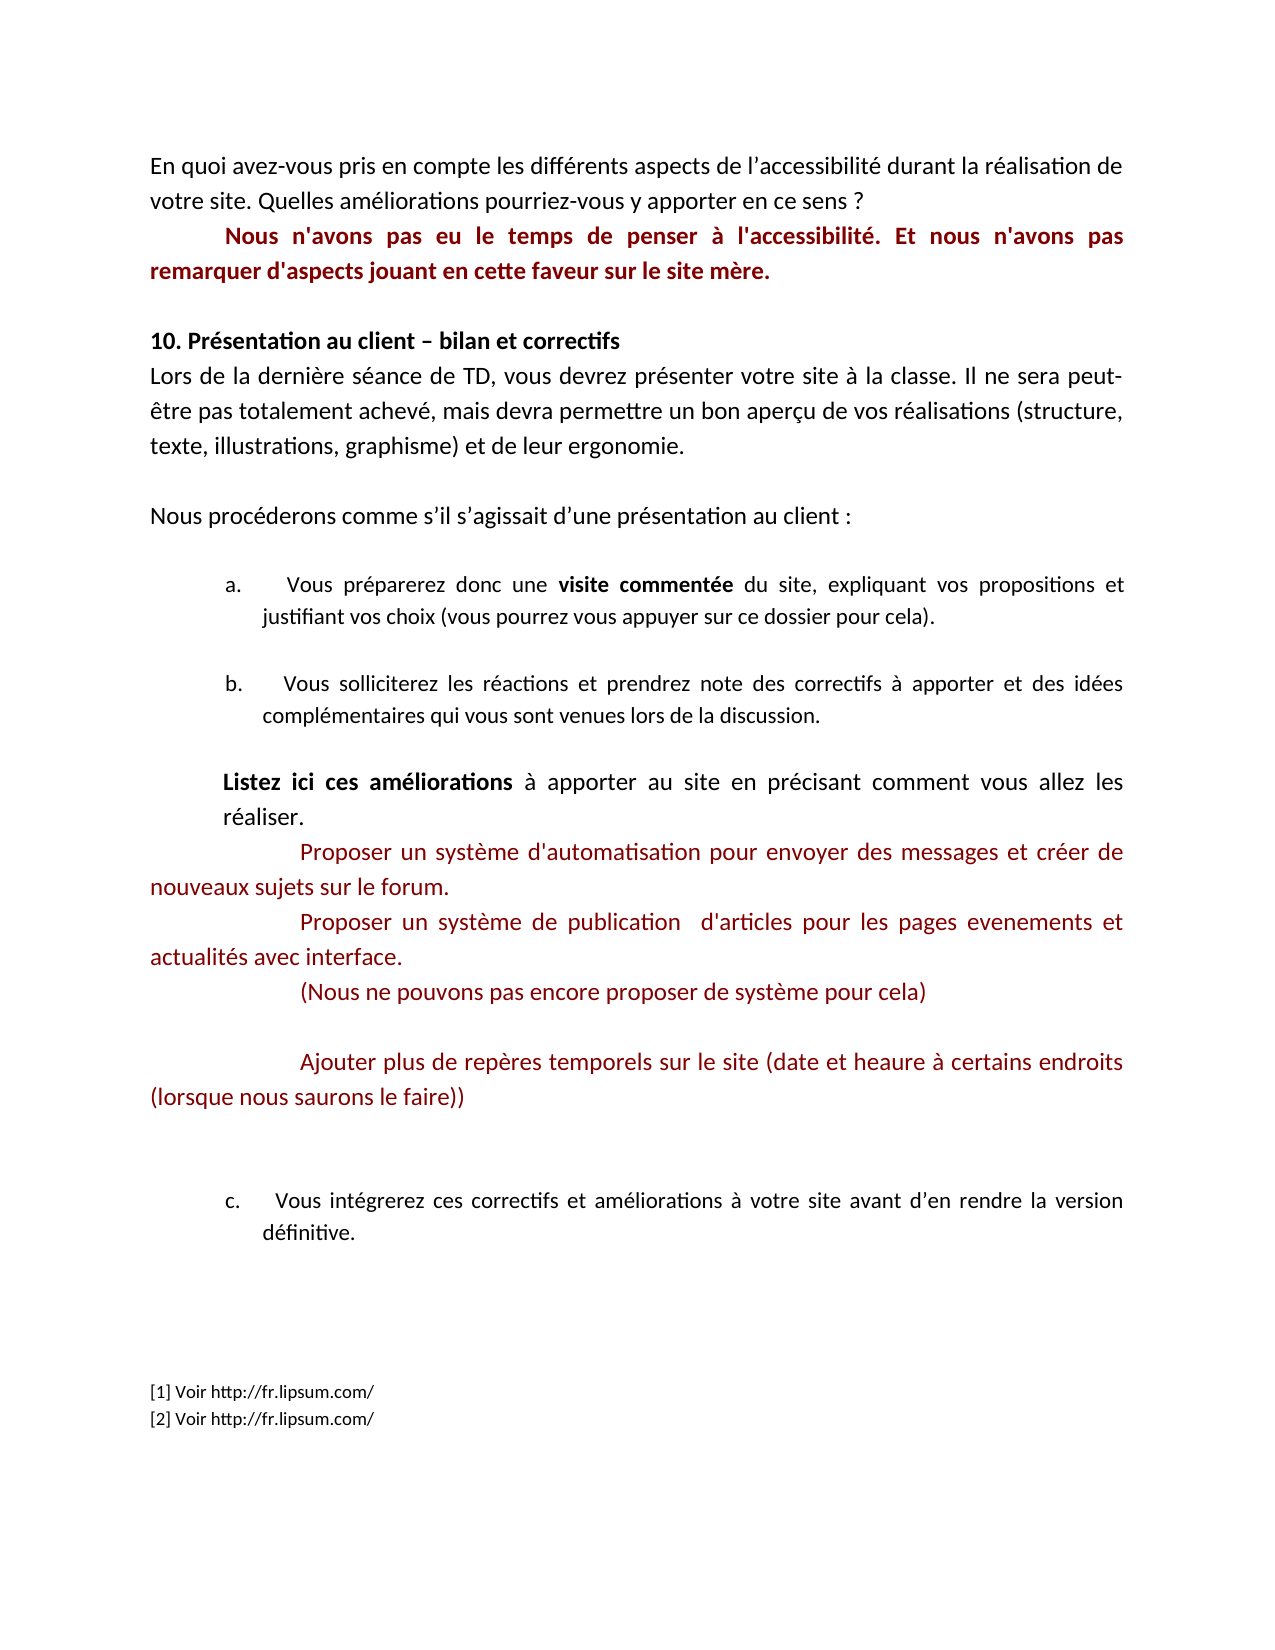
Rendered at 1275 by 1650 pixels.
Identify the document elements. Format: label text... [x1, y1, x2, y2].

text Listez ici ces améliorations à apporter au site en précisant comment vous allez les réaliser. [223, 766, 1125, 831]
text a. Vous préparerez donc une visite commentée du site, expliquant vos propositions et justifiant vos choix (vous pourrez vous appuyer sur ce dossier pour cela). [225, 570, 1125, 630]
text 10. Présentation au client – bilan et correctifs [150, 325, 1125, 356]
text [1] Voir http://fr.lipsum.com/ [150, 1381, 1125, 1404]
text Nous n'avons pas eu le temps de penser à l'accessibilité. Et nous n'avons pas remarquer d'aspects jouant en cette faveur sur le site mère. [150, 220, 1125, 286]
text Proposer un système de publication d'articles pour les pages evenements et actualités avec interface. [150, 906, 1125, 971]
text Proposer un système d'automatisation pour envoyer des messages et créer de nouveaux sujets sur le forum. [150, 836, 1125, 901]
text Ajouter plus de repères temporels sur le site (date et heaure à certains endroits (lorsque nous saurons le faire)) [150, 1046, 1125, 1111]
text (Nous ne pouvons pas encore proposer de système pour cela) [150, 976, 1125, 1006]
text [2] Voir http://fr.lipsum.com/ [150, 1407, 1125, 1430]
text c. Vous intégrerez ces correctifs et améliorations à votre site avant d’en rendre la version définitive. [225, 1186, 1125, 1246]
text Nous procéderons comme s’il s’agissait d’une présentation au client : [150, 500, 1125, 531]
text Lors de la dernière séance de TD, vous devrez présenter votre site à la classe. Il ne sera peut-être pas totalement achevé, mais devra permettre un bon aperçu de vos réalisations (structure, texte, illustrations, graphisme) et de leur ergonomie. [150, 360, 1125, 461]
text b. Vous solliciterez les réactions et prendrez note des correctifs à apporter et des idées complémentaires qui vous sont venues lors de la discussion. [225, 669, 1125, 729]
text En quoi avez-vous pris en compte les différents aspects de l’accessibilité durant la réalisation de votre site. Quelles améliorations pourriez-vous y apporter en ce sens ? [150, 150, 1125, 216]
